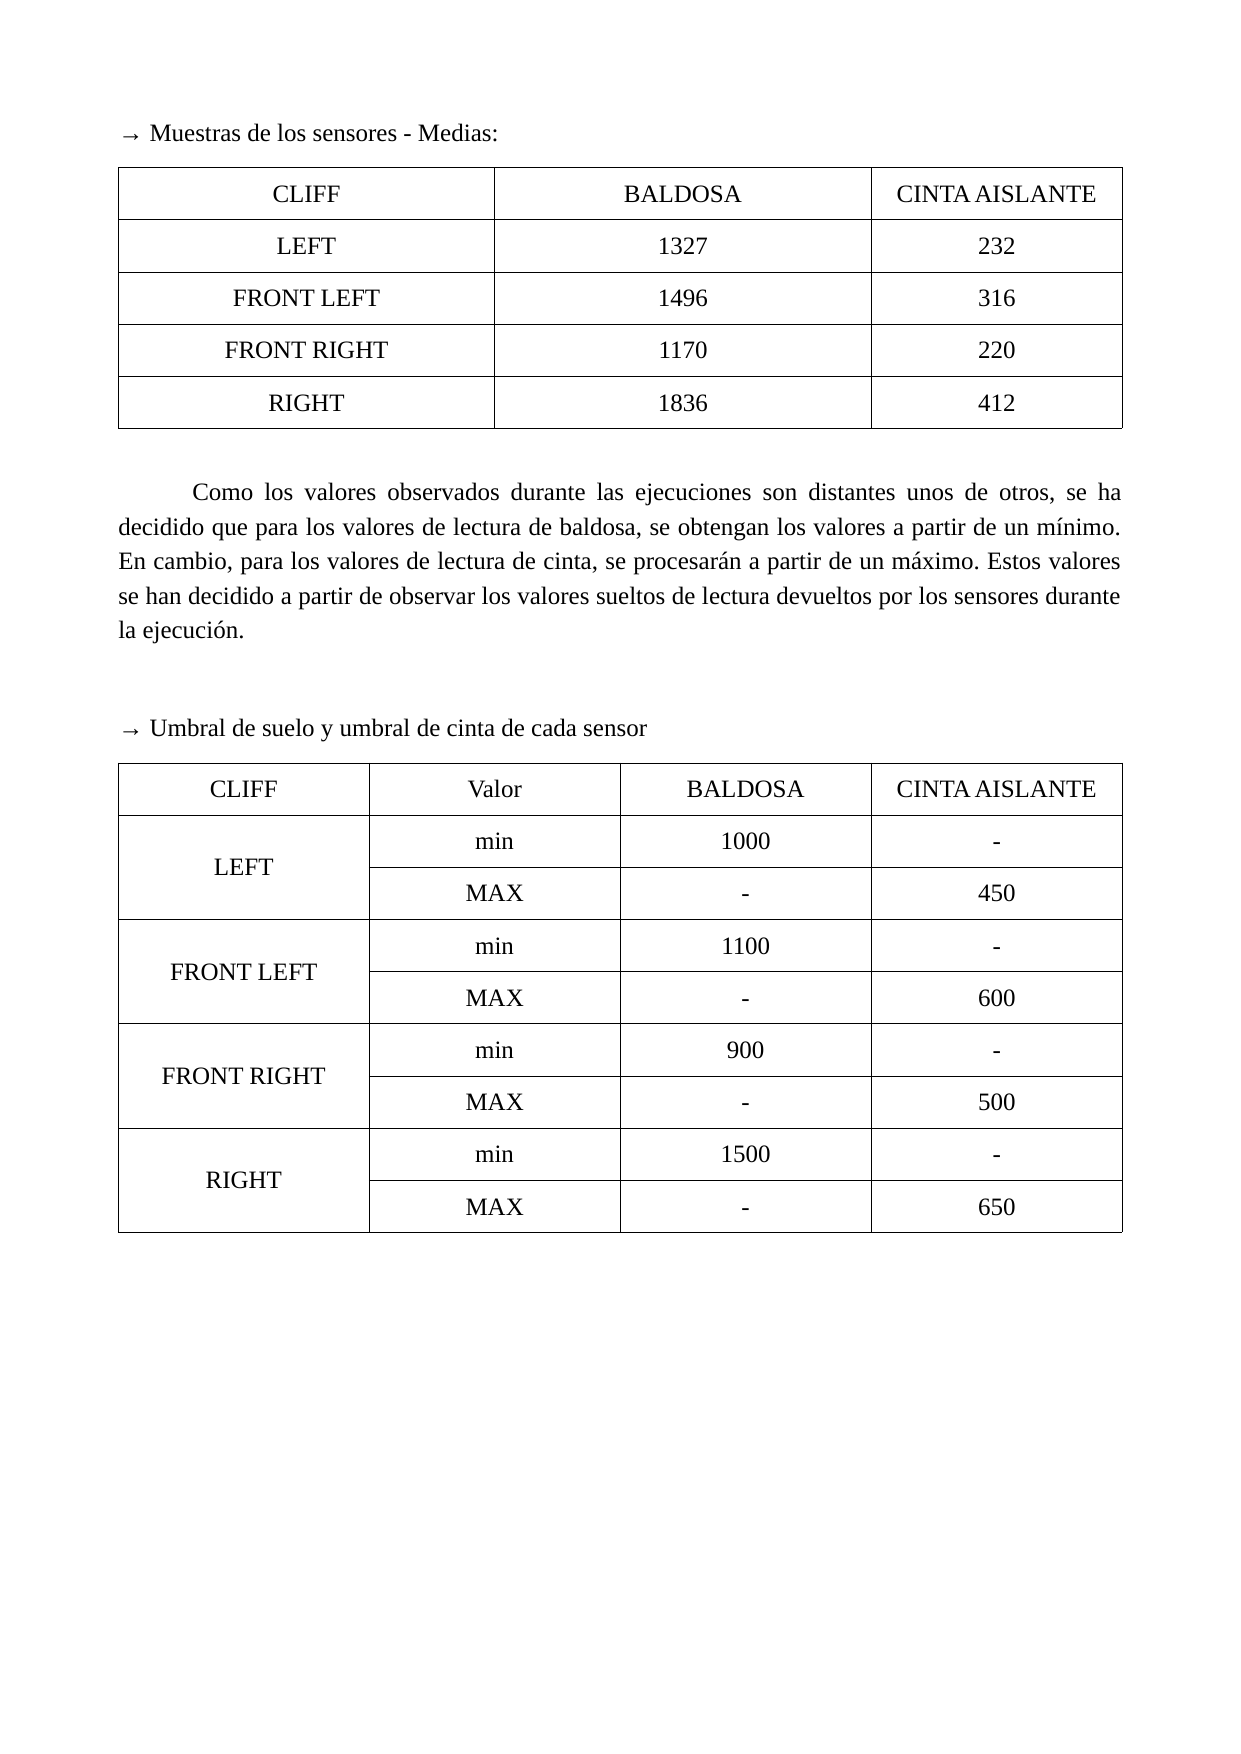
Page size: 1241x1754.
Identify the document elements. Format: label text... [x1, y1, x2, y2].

table_cell 412 [872, 377, 1122, 428]
table_cell 232 [872, 220, 1122, 272]
table_cell - [621, 972, 871, 1023]
table_cell 600 [872, 972, 1122, 1023]
table_cell min [370, 1129, 620, 1180]
table_cell MAX [370, 868, 620, 919]
table_cell - [621, 868, 871, 919]
table_cell FRONT LEFT [119, 273, 494, 324]
table_cell - [621, 1181, 871, 1232]
table_cell 650 [872, 1181, 1122, 1232]
table_cell min [370, 1024, 620, 1076]
table_cell 1327 [495, 220, 871, 272]
table_cell - [621, 1077, 871, 1128]
table_cell 1100 [621, 920, 871, 971]
table_header Valor [370, 764, 620, 814]
table_cell FRONT RIGHT [119, 325, 494, 376]
table_cell RIGHT [119, 377, 494, 428]
table_cell FRONT LEFT [119, 920, 369, 1023]
table_cell 1000 [621, 816, 871, 867]
table_header BALDOSA [621, 764, 871, 814]
table_cell 450 [872, 868, 1122, 919]
table_cell LEFT [119, 816, 369, 919]
table_cell 500 [872, 1077, 1122, 1128]
text Como los valores observados durante las ejecuciones son distantes unos de otros, se ha decidido que para los valores de lectura de baldosa, se obtengan los valores a partir de un mínimo. En cambio, para los valores de lectura de cinta, se procesarán a partir de un máximo. Estos valores se han decidido a partir de observar los valores sueltos de lectura devueltos por los sensores durante la ejecución. [118, 477, 1122, 644]
table_cell - [872, 1129, 1122, 1180]
table_header CLIFF [119, 168, 494, 219]
text → Umbral de suelo y umbral de cinta de cada sensor [118, 713, 1122, 742]
table_cell LEFT [119, 220, 494, 272]
table_cell - [872, 920, 1122, 971]
table_cell MAX [370, 972, 620, 1023]
table_cell 900 [621, 1024, 871, 1076]
table_cell 316 [872, 273, 1122, 324]
table_cell - [872, 1024, 1122, 1076]
table_cell 1170 [495, 325, 871, 376]
table_header CLIFF [119, 764, 369, 814]
text → Muestras de los sensores - Medias: [118, 118, 1122, 147]
table_cell MAX [370, 1181, 620, 1232]
table_cell MAX [370, 1077, 620, 1128]
table_header BALDOSA [495, 168, 871, 219]
table_header CINTA AISLANTE [872, 168, 1122, 219]
table_cell FRONT RIGHT [119, 1024, 369, 1128]
table_cell 1836 [495, 377, 871, 428]
table_cell 1496 [495, 273, 871, 324]
table_cell RIGHT [119, 1129, 369, 1232]
table_cell 220 [872, 325, 1122, 376]
table_cell min [370, 816, 620, 867]
table_cell 1500 [621, 1129, 871, 1180]
table_cell - [872, 816, 1122, 867]
table_header CINTA AISLANTE [872, 764, 1122, 814]
table_cell min [370, 920, 620, 971]
